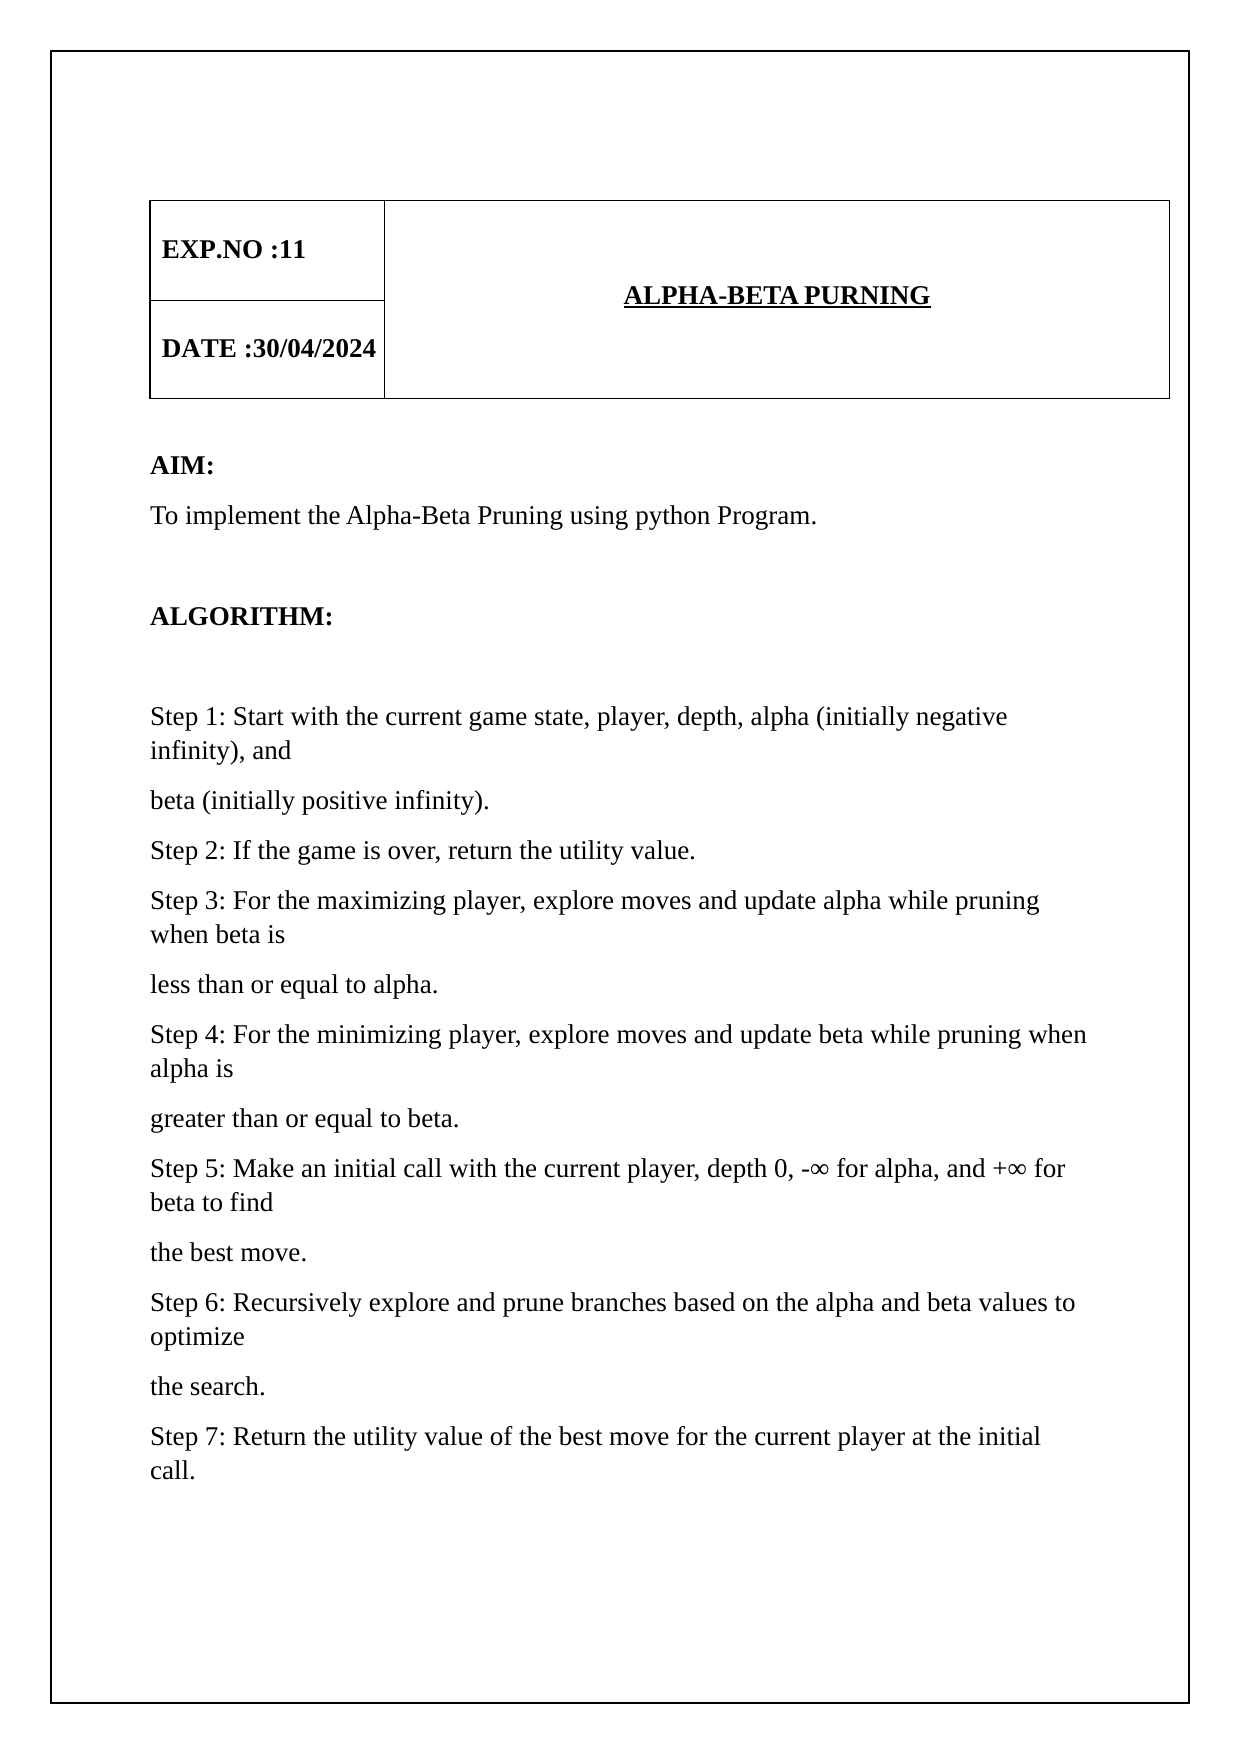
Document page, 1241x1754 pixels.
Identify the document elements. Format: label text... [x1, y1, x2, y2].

text greater than or equal to beta. [150, 1102, 1090, 1133]
table_cell DATE :30/04/2024 [151, 301, 384, 398]
table_header ALPHA-BETA PURNING [385, 201, 1169, 398]
text AIM: [150, 449, 1090, 480]
table_header EXP.NO :11 [151, 201, 384, 299]
text ALGORITHM: [150, 600, 1090, 631]
text the best move. [150, 1236, 1090, 1267]
text beta (initially positive infinity). [150, 784, 1090, 815]
text To implement the Alpha-Beta Pruning using python Program. [150, 499, 1090, 531]
text the search. [150, 1370, 1090, 1401]
text Step 4: For the minimizing player, explore moves and update beta while pruning when alpha is [150, 1018, 1090, 1083]
text Step 3: For the maximizing player, explore moves and update alpha while pruning when beta is [150, 884, 1090, 949]
text Step 1: Start with the current game state, player, depth, alpha (initially negative infinity), and [150, 700, 1090, 765]
text Step 6: Recursively explore and prune branches based on the alpha and beta values to optimize [150, 1286, 1090, 1351]
text less than or equal to alpha. [150, 968, 1090, 999]
text Step 5: Make an initial call with the current player, depth 0, -∞ for alpha, and +∞ for beta to find [150, 1152, 1090, 1217]
text Step 7: Return the utility value of the best move for the current player at the initial call. [150, 1420, 1090, 1485]
text Step 2: If the game is over, return the utility value. [150, 834, 1090, 865]
